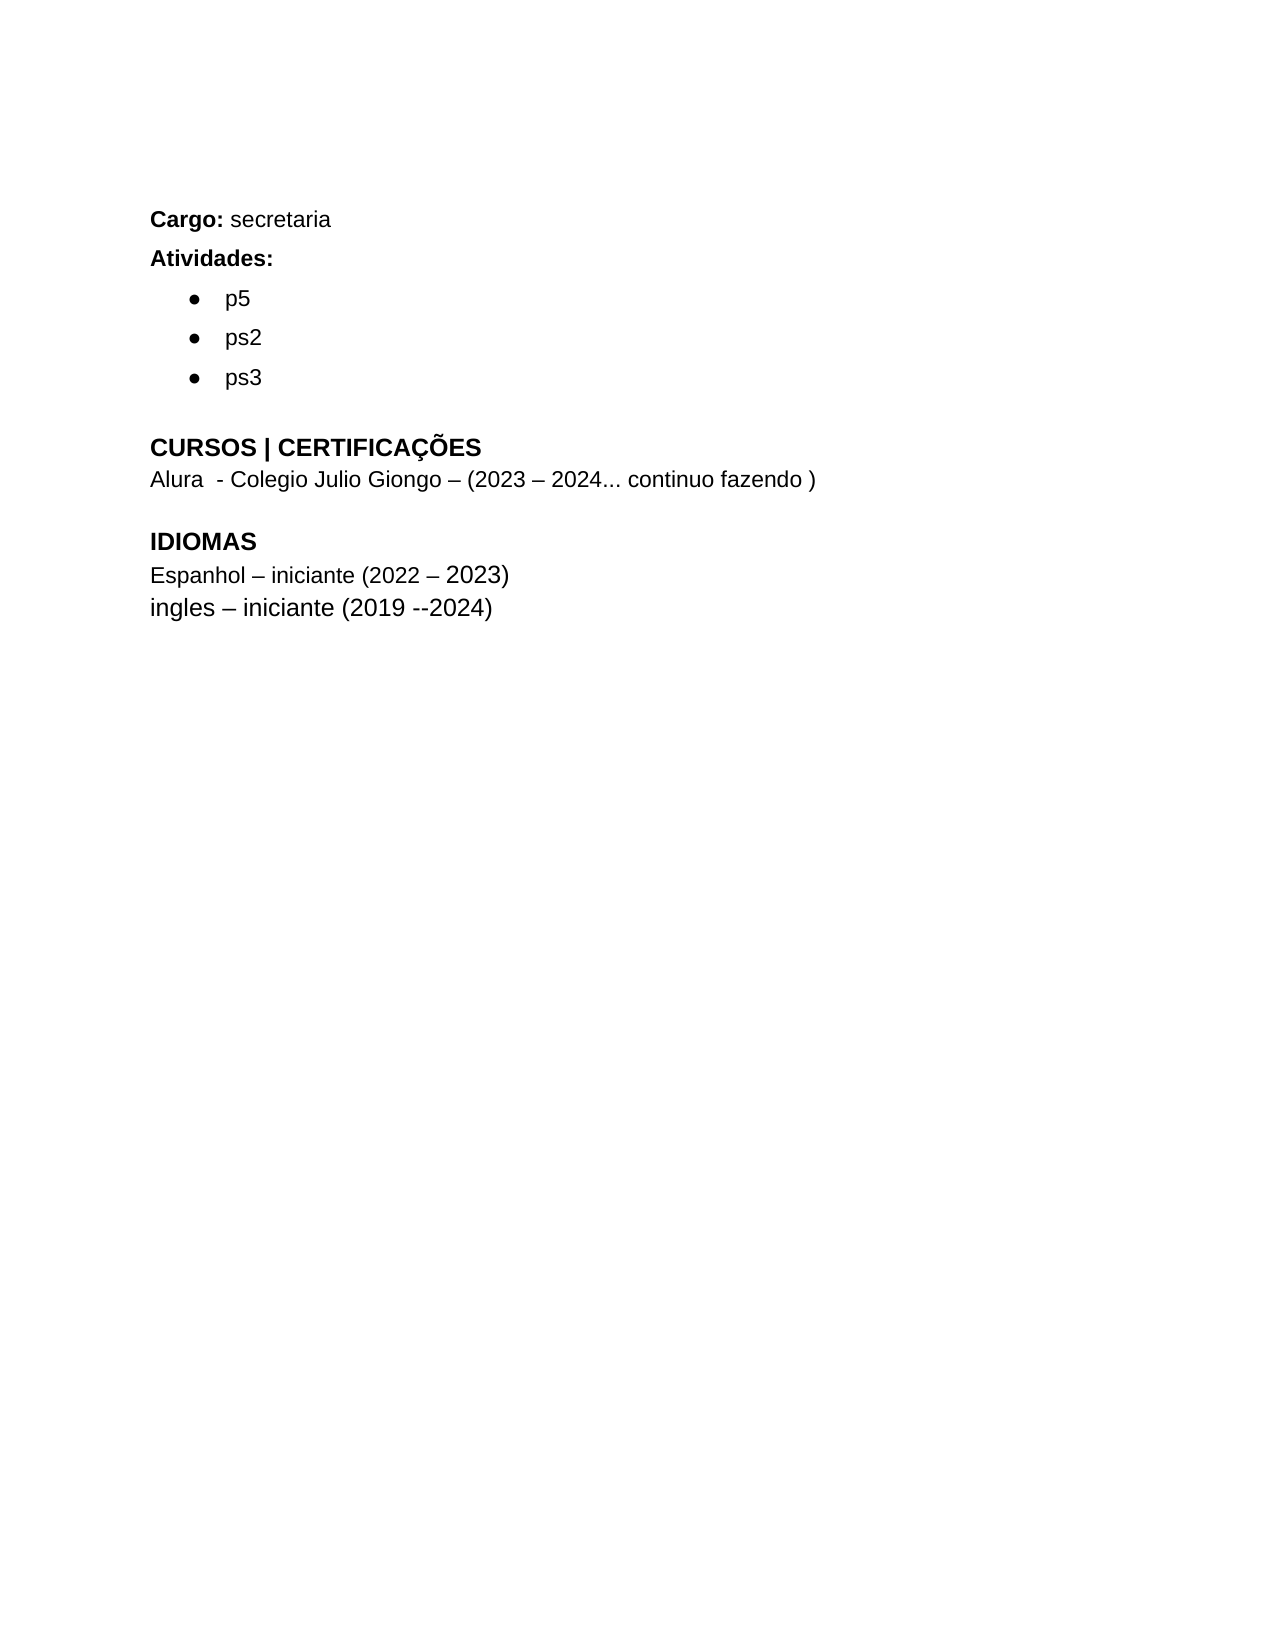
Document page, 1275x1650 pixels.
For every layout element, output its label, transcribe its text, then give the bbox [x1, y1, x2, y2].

text Atividades: [150, 245, 1125, 272]
text Alura - Colegio Julio Giongo – (2023 – 2024... continuo fazendo ) [150, 466, 1125, 493]
text CURSOS | CERTIFICAÇÕES [150, 433, 1125, 462]
text ingles – iniciante (2019 --2024) [150, 593, 1125, 622]
text IDIOMAS [150, 527, 1125, 556]
list p5 [187, 285, 1125, 311]
text Espanhol – iniciante (2022 – 2023) [150, 560, 1125, 589]
list ps2 [187, 324, 1125, 351]
text Cargo: secretaria [150, 206, 1125, 232]
list ps3 [187, 364, 1125, 390]
